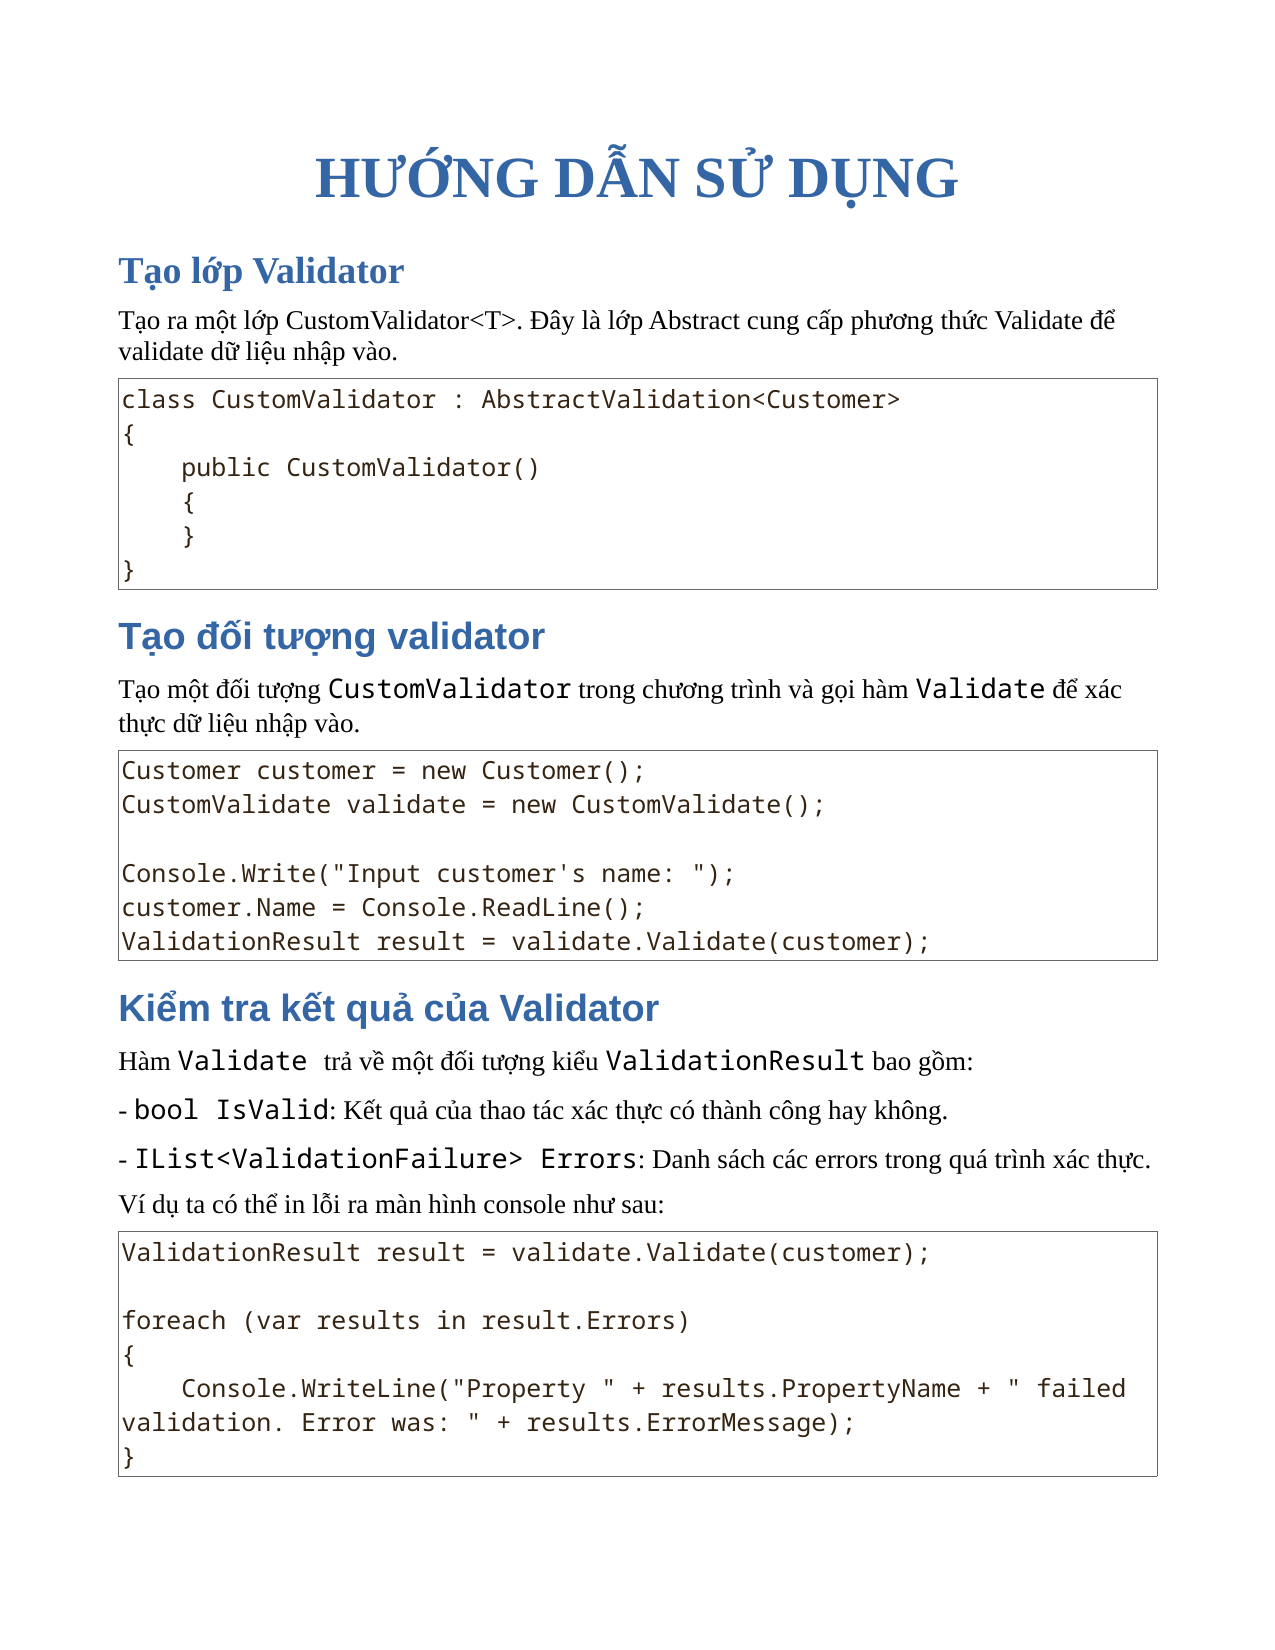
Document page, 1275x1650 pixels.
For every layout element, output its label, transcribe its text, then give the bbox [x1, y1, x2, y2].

text - IList<ValidationFailure> Errors: Danh sách các errors trong quá trình xác thực. [118, 1139, 1157, 1176]
subtitle Tạo đối tượng validator [118, 614, 1157, 657]
text ValidationResult result = validate.Validate(customer); [119, 1232, 1157, 1268]
text - bool IsValid: Kết quả của thao tác xác thực có thành công hay không. [118, 1091, 1157, 1127]
text foreach (var results in result.Errors) [119, 1299, 1157, 1333]
text { [119, 480, 1157, 514]
text Tạo một đối tượng CustomValidator trong chương trình và gọi hàm Validate để xác thực dữ liệu nhập vào. [118, 670, 1157, 738]
text Tạo ra một lớp CustomValidator<T>. Đây là lớp Abstract cung cấp phương thức Validate để validate dữ liệu nhập vào. [118, 304, 1157, 366]
text Console.Write("Input customer's name: "); [119, 852, 1157, 886]
text Hàm Validate trả về một đối tượng kiểu ValidationResult bao gồm: [118, 1042, 1157, 1078]
text ValidationResult result = validate.Validate(customer); [119, 920, 1157, 960]
text class CustomValidator : AbstractValidation<Customer> [119, 379, 1157, 412]
text Customer customer = new Customer(); [119, 751, 1157, 784]
text CustomValidate validate = new CustomValidate(); [119, 784, 1157, 821]
text public CustomValidator() [119, 446, 1157, 480]
subtitle Tạo lớp Validator [118, 248, 1157, 291]
title HƯỚNG DẪN SỬ DỤNG [118, 143, 1157, 210]
text { [119, 1333, 1157, 1368]
text { [119, 412, 1157, 446]
text Console.WriteLine("Property " + results.PropertyName + " failed validation. Error was: " + results.ErrorMessage); [119, 1368, 1157, 1436]
subtitle Kiểm tra kết quả của Validator [118, 986, 1157, 1029]
text customer.Name = Console.ReadLine(); [119, 886, 1157, 920]
text Ví dụ ta có thể in lỗi ra màn hình console như sau: [118, 1188, 1157, 1219]
text } [119, 548, 1157, 589]
text } [119, 514, 1157, 548]
text } [119, 1436, 1157, 1476]
